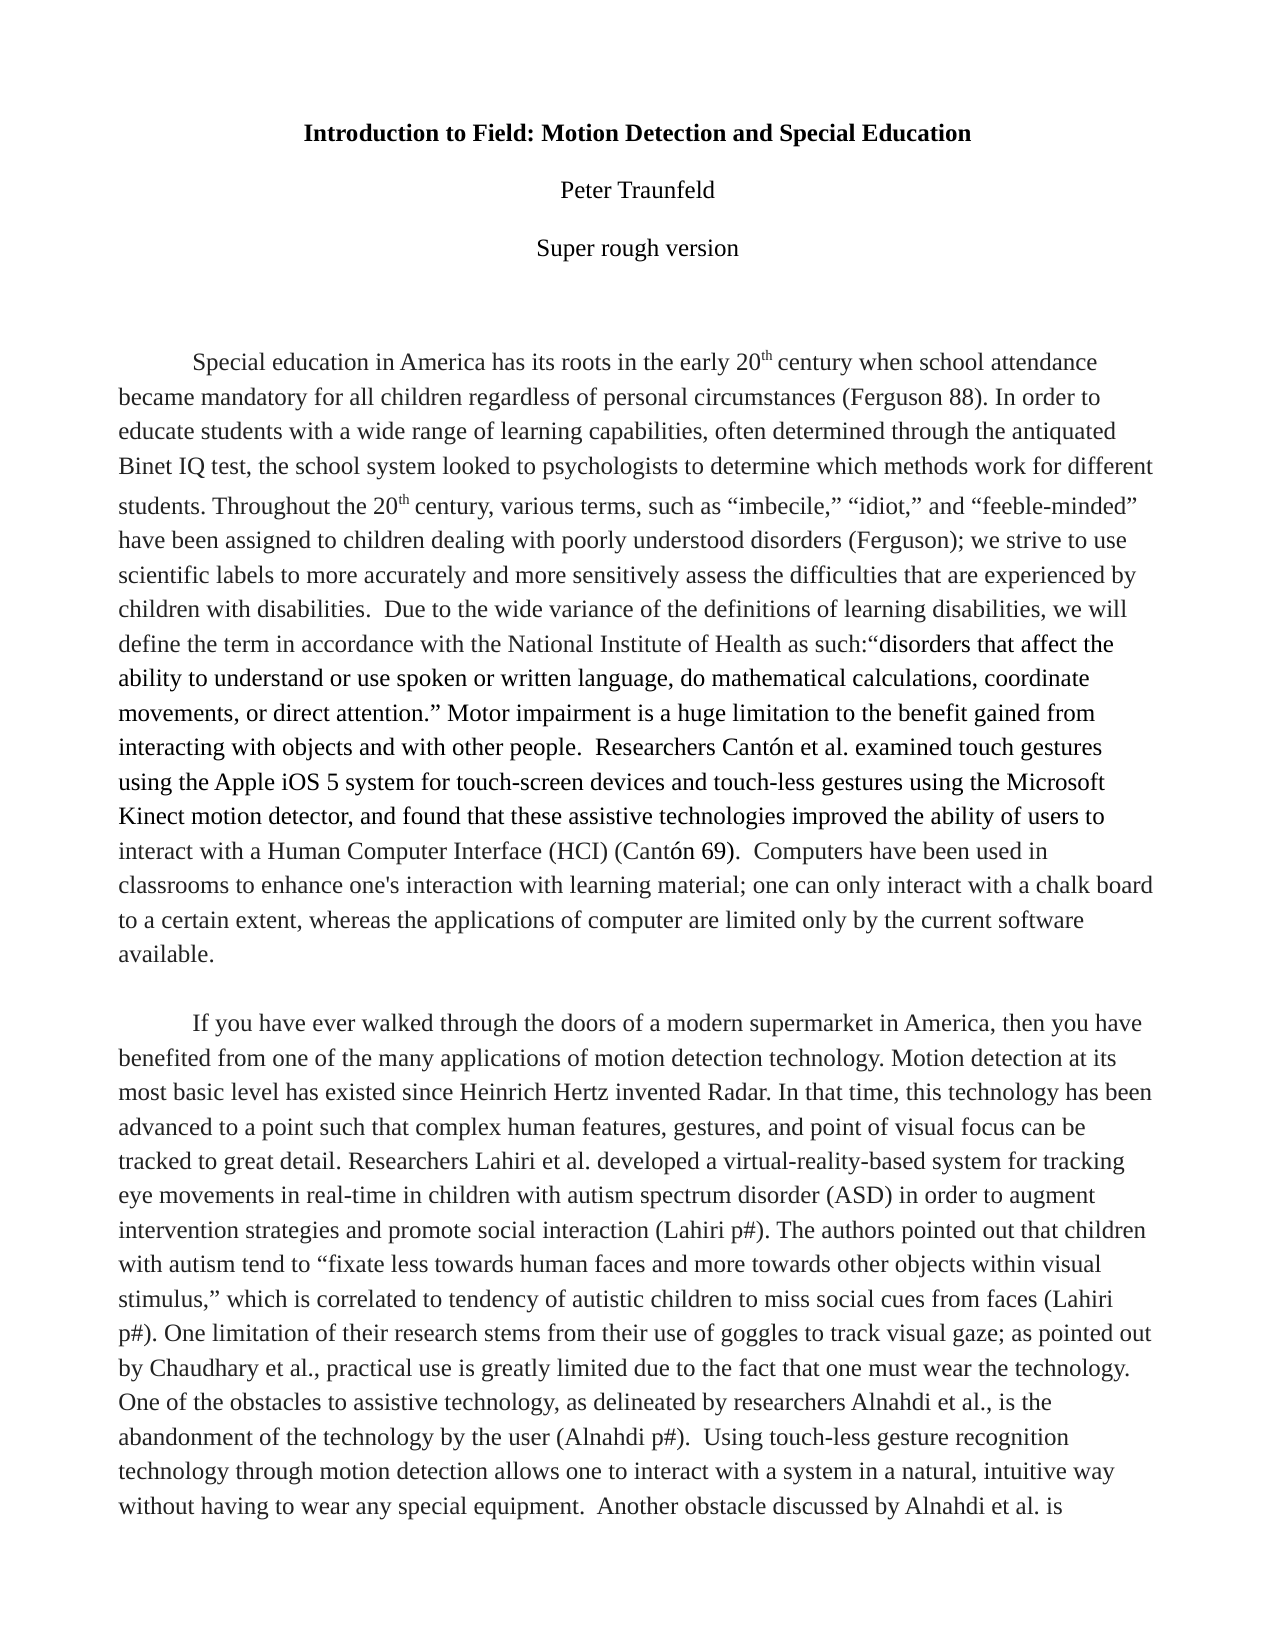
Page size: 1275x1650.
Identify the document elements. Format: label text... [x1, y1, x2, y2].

text Peter Traunfeld [118, 176, 1157, 204]
text interact with a Human Computer Interface (HCI) (Cantón 69). Computers have been used in classrooms to enhance one's interaction with learning material; one can only interact with a chalk board to a certain extent, whereas the applications of computer are limited only by the current software available. [118, 836, 1157, 968]
text Special education in America has its roots in the early 20th century when school attendance became mandatory for all children regardless of personal circumstances (Ferguson 88). In order to educate students with a wide range of learning capabilities, often determined through the antiquated Binet IQ test, the school system looked to psychologists to determine which methods work for different students. Throughout the 20th century, various terms, such as “imbecile,” “idiot,” and “feeble-minded” have been assigned to children dealing with poorly understood disorders (Ferguson); we strive to use scientific labels to more accurately and more sensitively assess the difficulties that are experienced by children with disabilities. Due to the wide variance of the definitions of learning disabilities, we will define the term in accordance with the National Institute of Health as such:“disorders that affect the ability to understand or use spoken or written language, do mathematical calculations, coordinate movements, or direct attention.” Motor impairment is a huge limitation to the benefit gained from interacting with objects and with other people. Researchers Cantón et al. examined touch gestures using the Apple iOS 5 system for touch-screen devices and touch-less gestures using the Microsoft Kinect motion detector, and found that these assistive technologies improved the ability of users to [118, 342, 1157, 830]
text Super rough version [118, 233, 1157, 262]
text Introduction to Field: Motion Detection and Special Education [118, 118, 1157, 147]
text If you have ever walked through the doors of a modern supermarket in America, then you have benefited from one of the many applications of motion detection technology. Motion detection at its most basic level has existed since Heinrich Hertz invented Radar. In that time, this technology has been advanced to a point such that complex human features, gestures, and point of visual focus can be tracked to great detail. Researchers Lahiri et al. developed a virtual-reality-based system for tracking eye movements in real-time in children with autism spectrum disorder (ASD) in order to augment intervention strategies and promote social interaction (Lahiri p#). The authors pointed out that children with autism tend to “fixate less towards human faces and more towards other objects within visual stimulus,” which is correlated to tendency of autistic children to miss social cues from faces (Lahiri p#). One limitation of their research stems from their use of goggles to track visual gaze; as pointed out by Chaudhary et al., practical use is greatly limited due to the fact that one must wear the technology. One of the obstacles to assistive technology, as delineated by researchers Alnahdi et al., is the abandonment of the technology by the user (Alnahdi p#). Using touch-less gesture recognition technology through motion detection allows one to interact with a system in a natural, intuitive way without having to wear any special equipment. Another obstacle discussed by Alnahdi et al. is [118, 1008, 1157, 1519]
